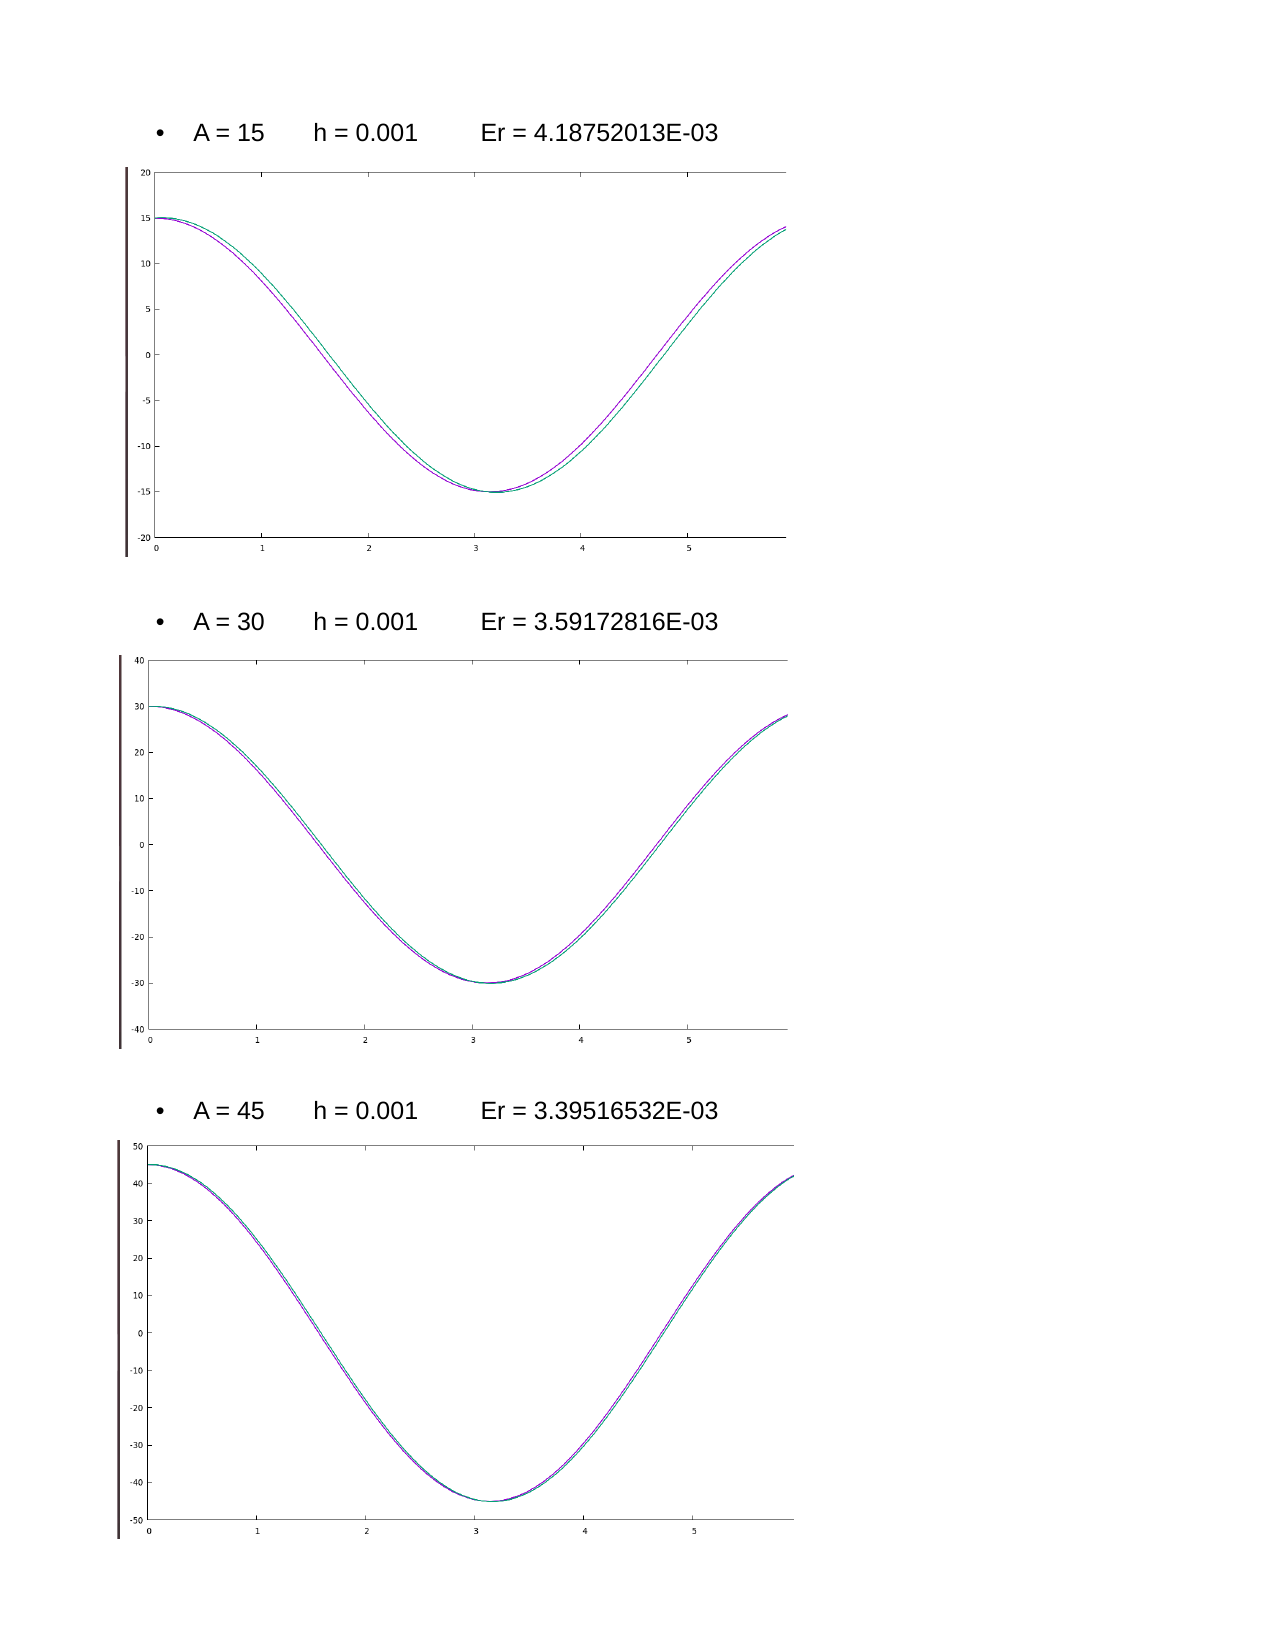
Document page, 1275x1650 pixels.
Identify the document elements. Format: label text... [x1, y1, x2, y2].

list A = 30 h = 0.001 Er = 3.59172816E-03 [156, 607, 1157, 636]
picture [117, 1140, 143, 1539]
picture [125, 167, 151, 557]
list A = 15 h = 0.001 Er = 4.18752013E-03 [156, 118, 1157, 147]
picture [119, 655, 145, 1049]
list A = 45 h = 0.001 Er = 3.39516532E-03 [156, 1096, 1157, 1124]
